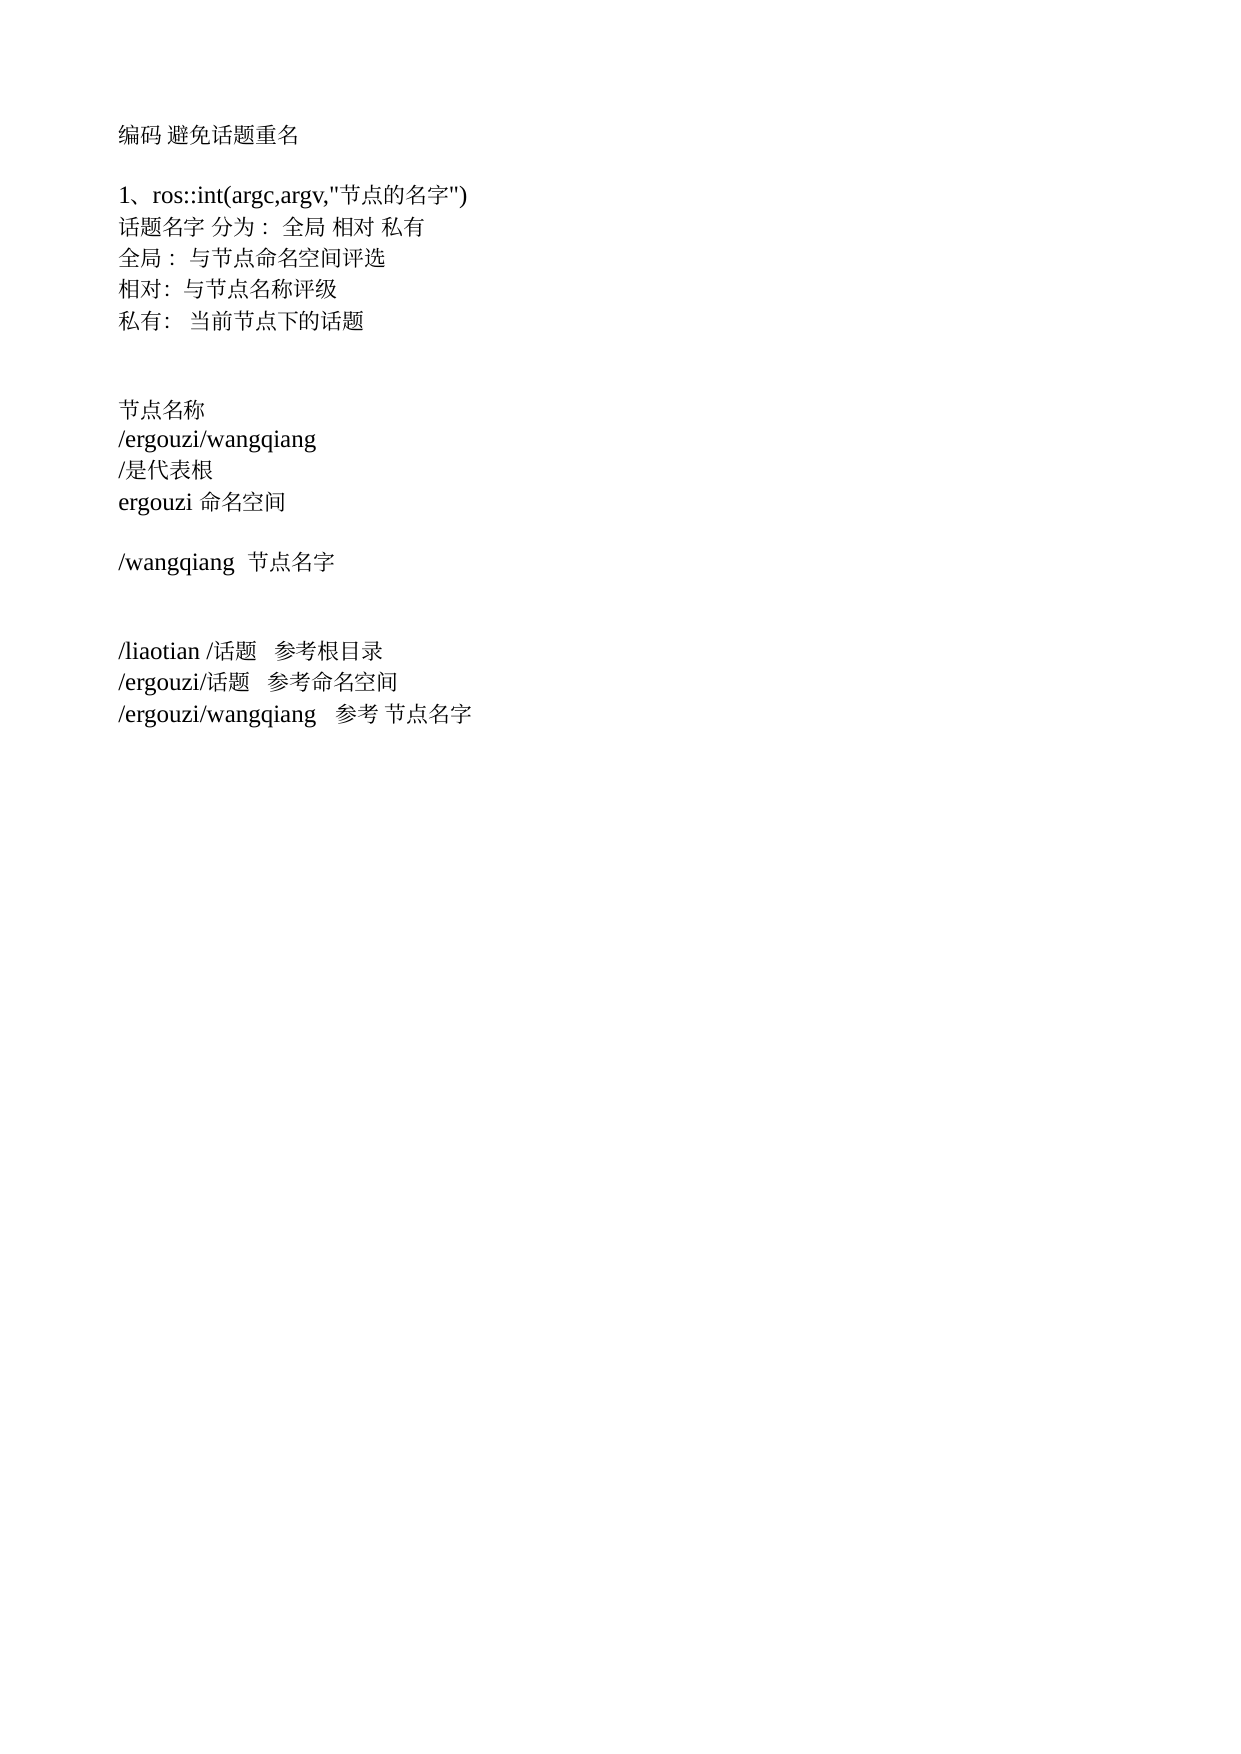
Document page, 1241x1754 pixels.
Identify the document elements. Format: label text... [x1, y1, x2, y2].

text 私有： 当前节点下的话题 [118, 304, 1122, 336]
text /ergouzi/wangqiang 参考 节点名字 [118, 697, 1122, 728]
text 1、ros::int(argc,argv,"节点的名字") [118, 178, 1122, 210]
text /liaotian /话题 参考根目录 [118, 634, 1122, 665]
text 话题名字 分为 ：全局 相对 私有 [118, 210, 1122, 241]
text /wangqiang 节点名字 [118, 545, 1122, 576]
text ergouzi 命名空间 [118, 485, 1122, 516]
text 全局 ：与节点命名空间评选 [118, 241, 1122, 273]
text 节点名称 [118, 393, 1122, 424]
text 相对：与节点名称评级 [118, 273, 1122, 304]
text /ergouzi/话题 参考命名空间 [118, 665, 1122, 697]
text 编码 避免话题重名 [118, 118, 1122, 149]
text /ergouzi/wangqiang [118, 424, 1122, 453]
text /是代表根 [118, 453, 1122, 485]
